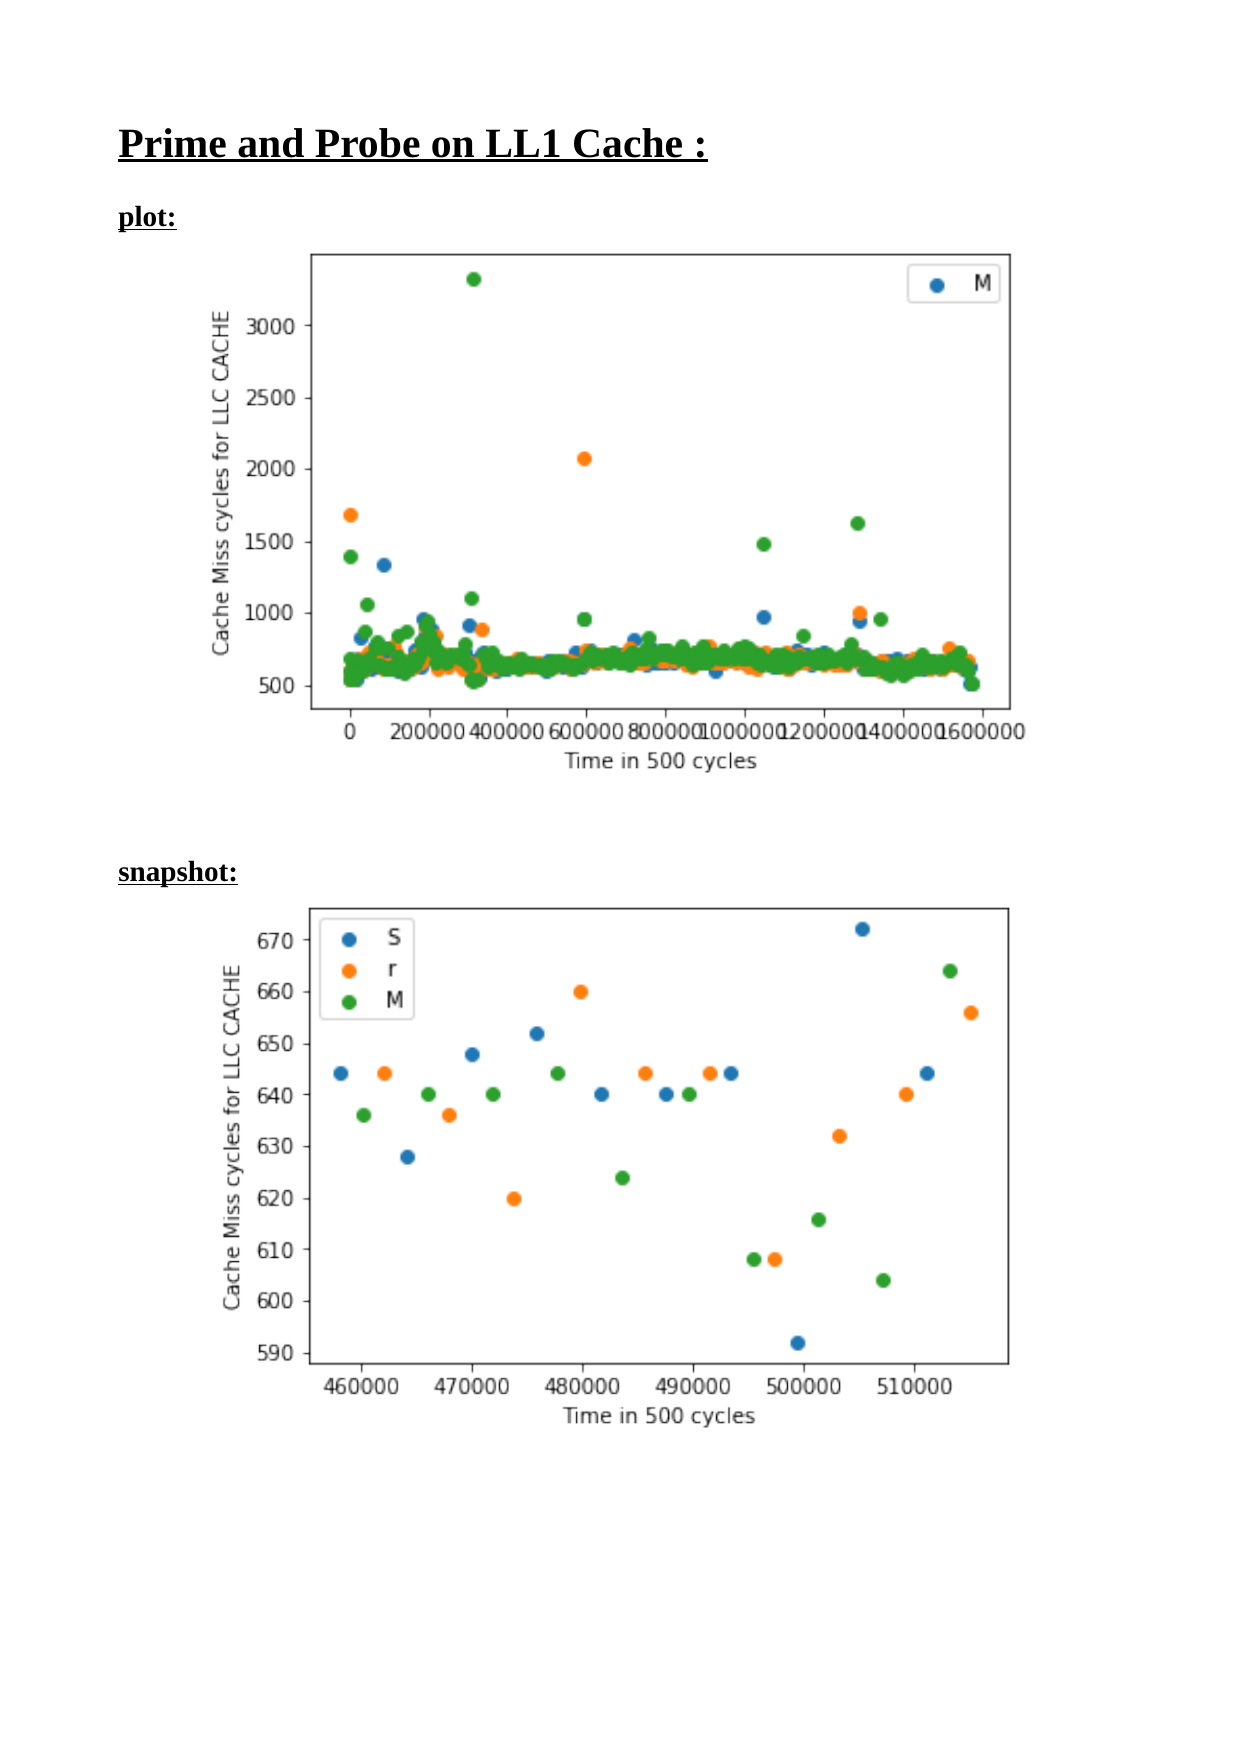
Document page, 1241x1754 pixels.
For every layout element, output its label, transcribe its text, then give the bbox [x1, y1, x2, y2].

text Prime and Probe on LL1 Cache : [118, 118, 1122, 166]
text plot: [118, 199, 1122, 233]
text snapshot: [118, 854, 1122, 888]
picture [211, 888, 1029, 1443]
picture [200, 233, 1040, 788]
